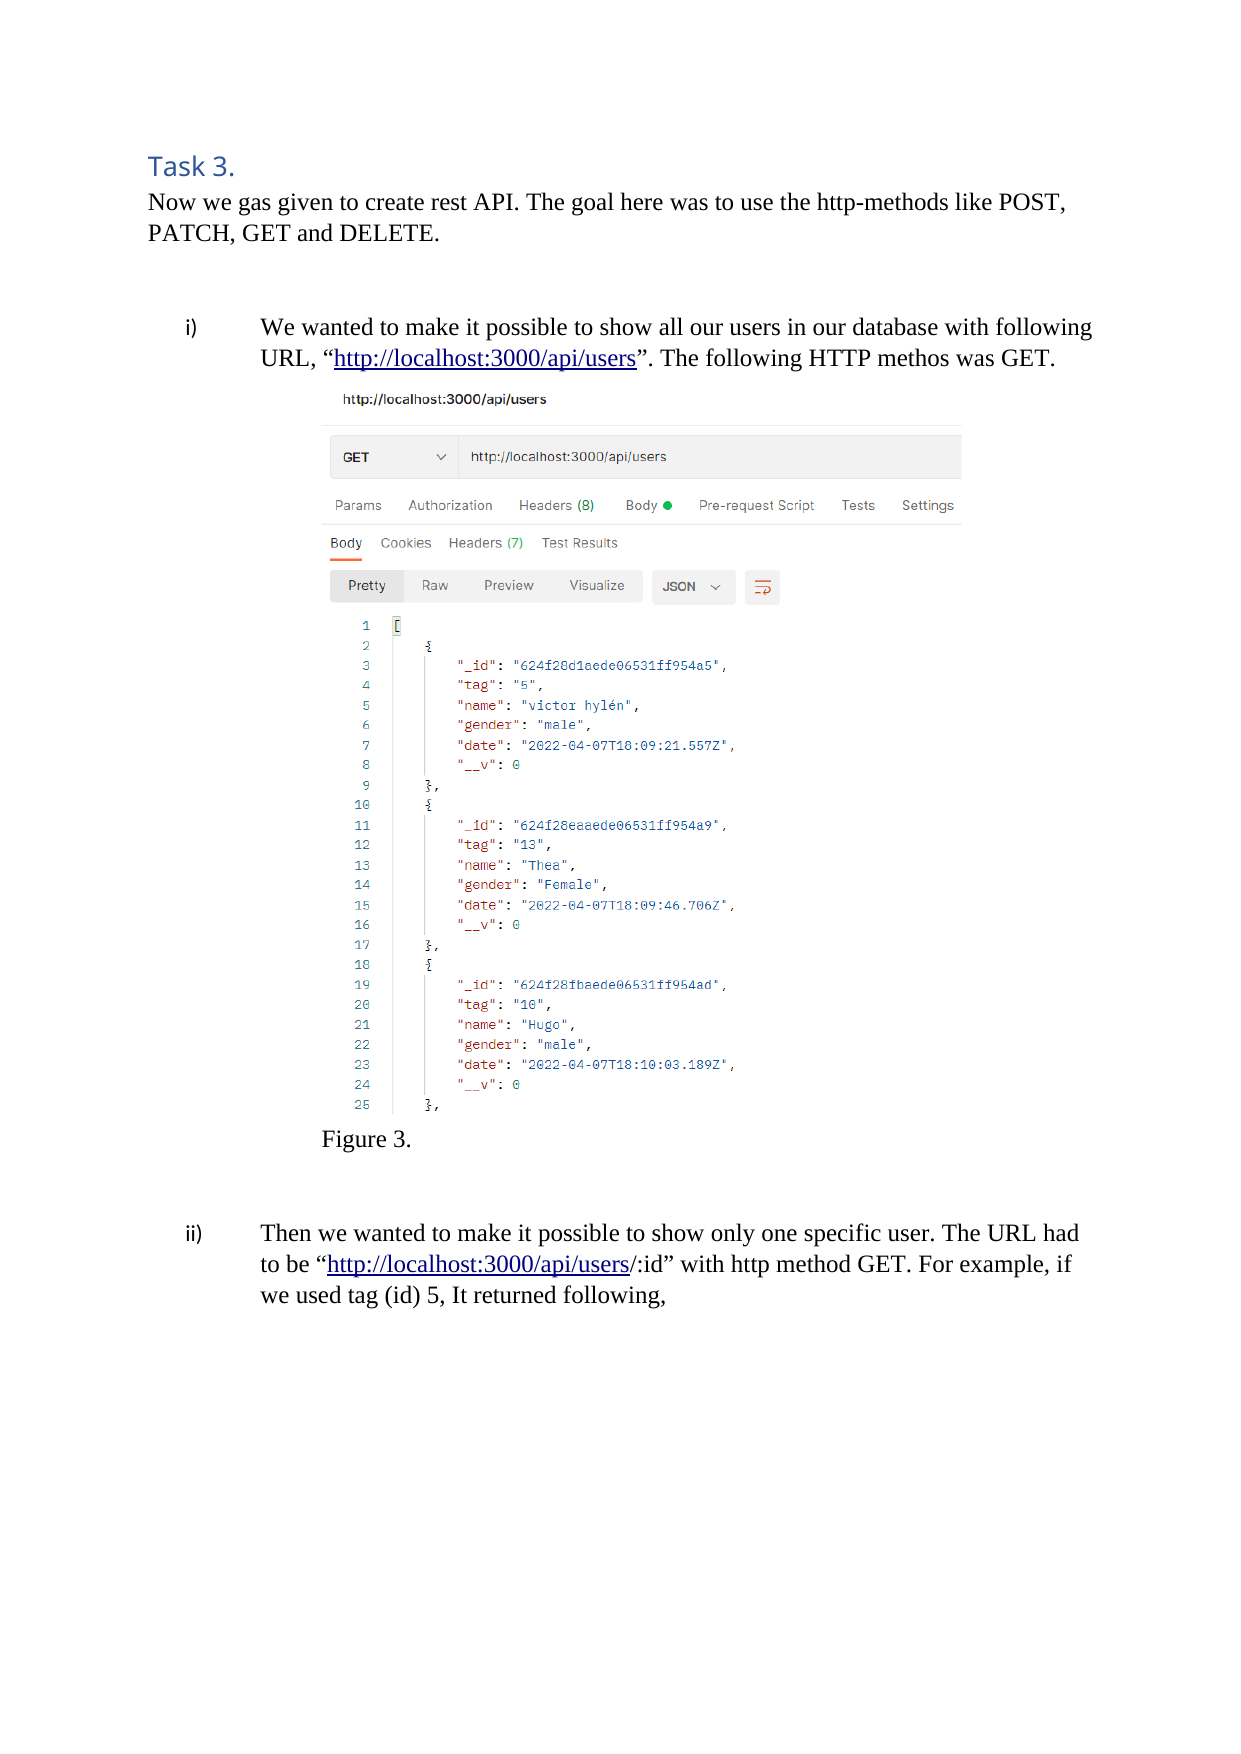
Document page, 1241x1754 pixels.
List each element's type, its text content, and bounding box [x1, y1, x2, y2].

list Then we wanted to make it possible to show only one specific user. The URL had to be “http://localhost:3000/api/users/:id” with http method GET. For example, if we used tag (id) 5, It returned following, [185, 1218, 1093, 1309]
subtitle Task 3. [148, 148, 1093, 184]
list Figure 3. [321, 1124, 1093, 1152]
text Now we gas given to create rest API. The goal here was to use the http-methods like POST, PATCH, GET and DELETE. [148, 187, 1093, 246]
list We wanted to make it possible to show all our users in our database with following URL, “http://localhost:3000/api/users”. The following HTTP methos was GET. [185, 312, 1093, 372]
